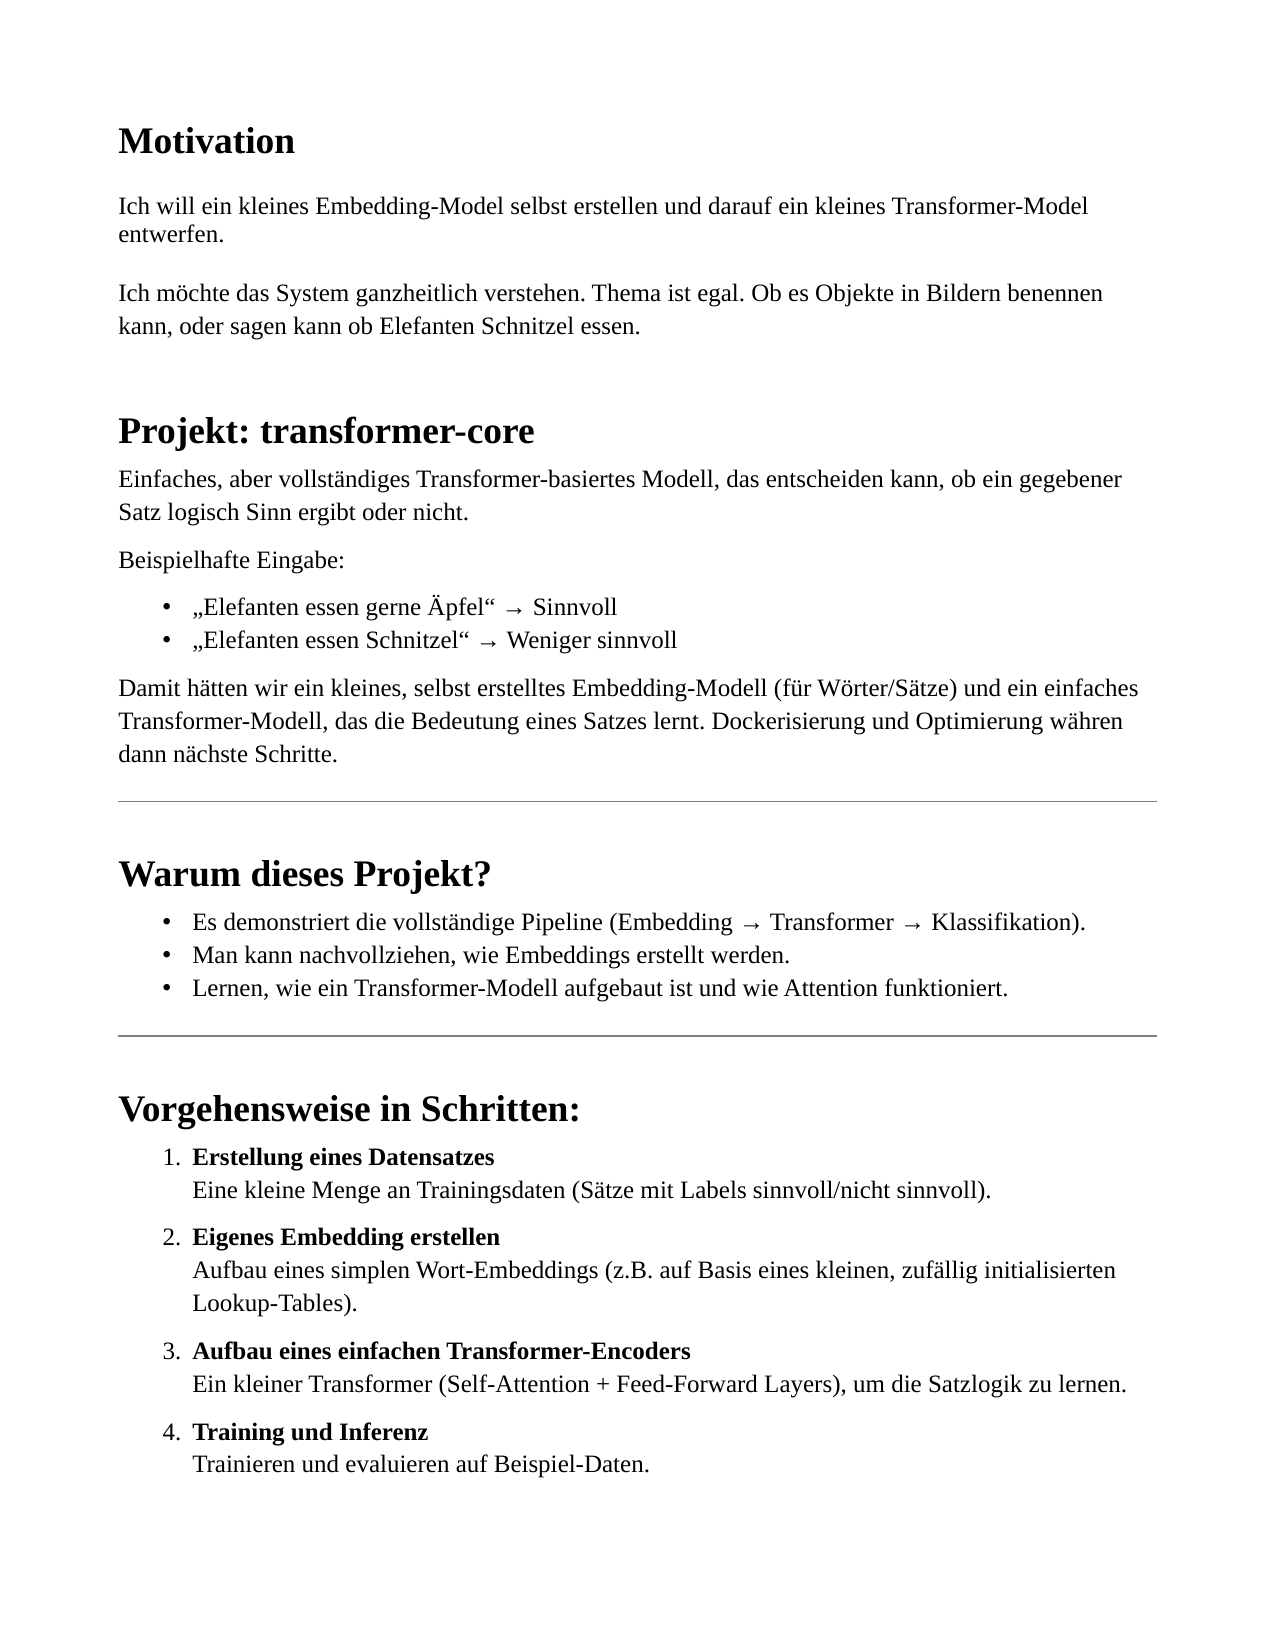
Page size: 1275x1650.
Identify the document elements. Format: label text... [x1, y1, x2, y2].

text Beispielhafte Eingabe: [118, 545, 1157, 573]
text Ich will ein kleines Embedding-Model selbst erstellen und darauf ein kleines Transformer-Model entwerfen. [118, 191, 1157, 248]
text Einfaches, aber vollständiges Transformer-basiertes Modell, das entscheiden kann, ob ein gegebener Satz logisch Sinn ergibt oder nicht. [118, 464, 1157, 526]
list Man kann nachvollziehen, wie Embeddings erstellt werden. [162, 940, 1157, 969]
subtitle Vorgehensweise in Schritten: [118, 1086, 1157, 1129]
text Ich möchte das System ganzheitlich verstehen. Thema ist egal. Ob es Objekte in Bildern benennen kann, oder sagen kann ob Elefanten Schnitzel essen. [118, 278, 1157, 339]
subtitle Projekt: transformer-core [118, 408, 1157, 452]
list Erstellung eines Datensatzes Eine kleine Menge an Trainingsdaten (Sätze mit Labels sinnvoll/nicht sinnvoll). [162, 1142, 1157, 1203]
list „Elefanten essen gerne Äpfel“ → Sinnvoll [162, 592, 1157, 621]
list Aufbau eines einfachen Transformer-Encoders Ein kleiner Transformer (Self-Attention + Feed-Forward Layers), um die Satzlogik zu lernen. [162, 1336, 1157, 1398]
subtitle Motivation [118, 118, 1157, 161]
list Training und Inferenz Trainieren und evaluieren auf Beispiel-Daten. [162, 1417, 1157, 1478]
list Eigenes Embedding erstellen Aufbau eines simplen Wort-Embeddings (z.B. auf Basis eines kleinen, zufällig initialisierten Lookup-Tables). [162, 1222, 1157, 1317]
subtitle Warum dieses Projekt? [118, 852, 1157, 895]
list „Elefanten essen Schnitzel“ → Weniger sinnvoll [162, 625, 1157, 654]
list Lernen, wie ein Transformer-Modell aufgebaut ist und wie Attention funktioniert. [162, 973, 1157, 1002]
text Damit hätten wir ein kleines, selbst erstelltes Embedding-Modell (für Wörter/Sätze) und ein einfaches Transformer-Modell, das die Bedeutung eines Satzes lernt. Dockerisierung und Optimierung währen dann nächste Schritte. [118, 673, 1157, 768]
list Es demonstriert die vollständige Pipeline (Embedding → Transformer → Klassifikation). [162, 907, 1157, 936]
